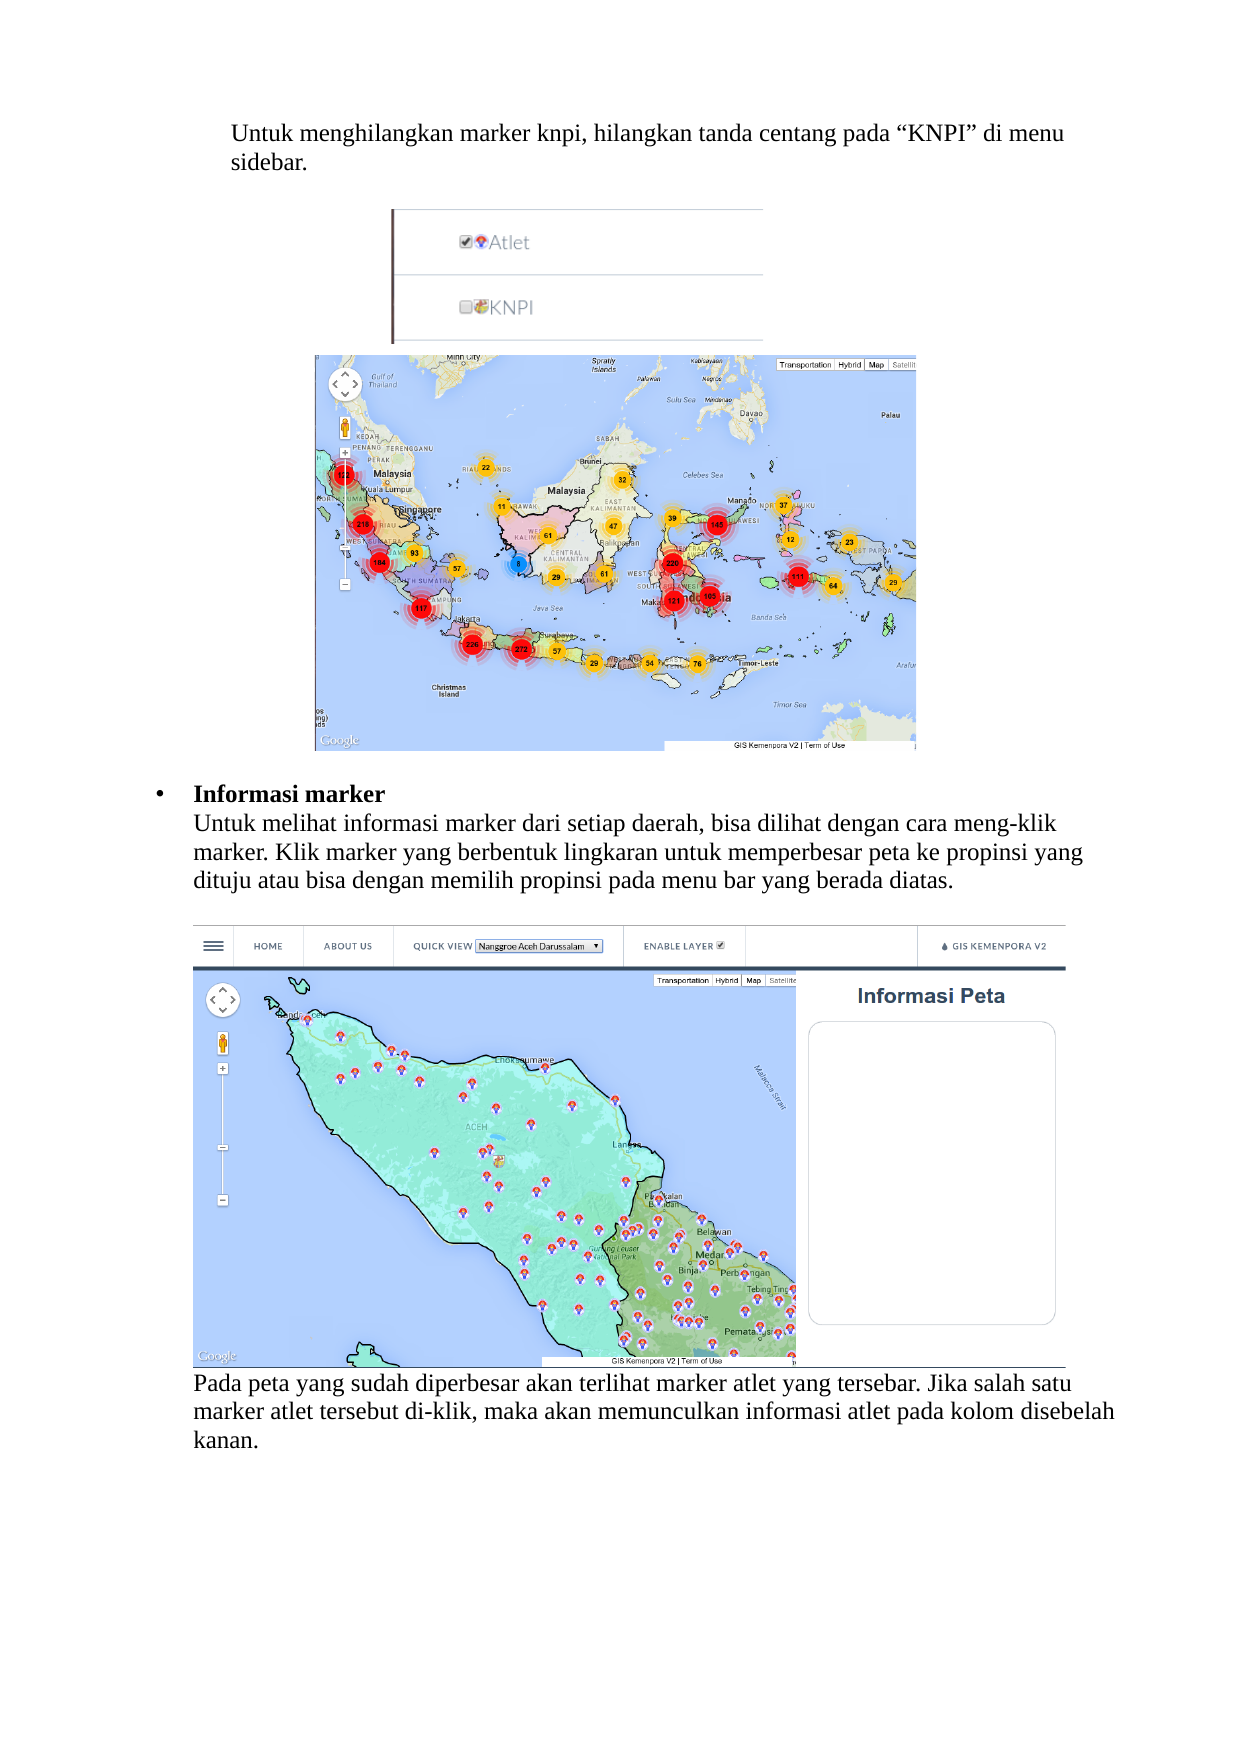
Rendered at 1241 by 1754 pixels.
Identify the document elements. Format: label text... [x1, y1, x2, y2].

picture [193, 925, 1066, 1368]
picture [314, 355, 917, 751]
list Informasi marker [156, 779, 1122, 808]
list Untuk melihat informasi marker dari setiap daerah, bisa dilihat dengan cara meng-klik marker. Klik marker yang berbentuk lingkaran untuk memperbesar peta ke propinsi yang dituju atau bisa dengan memilih propinsi pada menu bar yang berada diatas. [156, 808, 1122, 894]
list Untuk menghilangkan marker knpi, hilangkan tanda centang pada “KNPI” di menu sidebar. [193, 118, 1122, 176]
list Pada peta yang sudah diperbesar akan terlihat marker atlet yang tersebar. Jika salah satu marker atlet tersebut di-klik, maka akan memunculkan informasi atlet pada kolom disebelah kanan. [156, 1323, 1122, 1454]
picture [391, 209, 764, 344]
